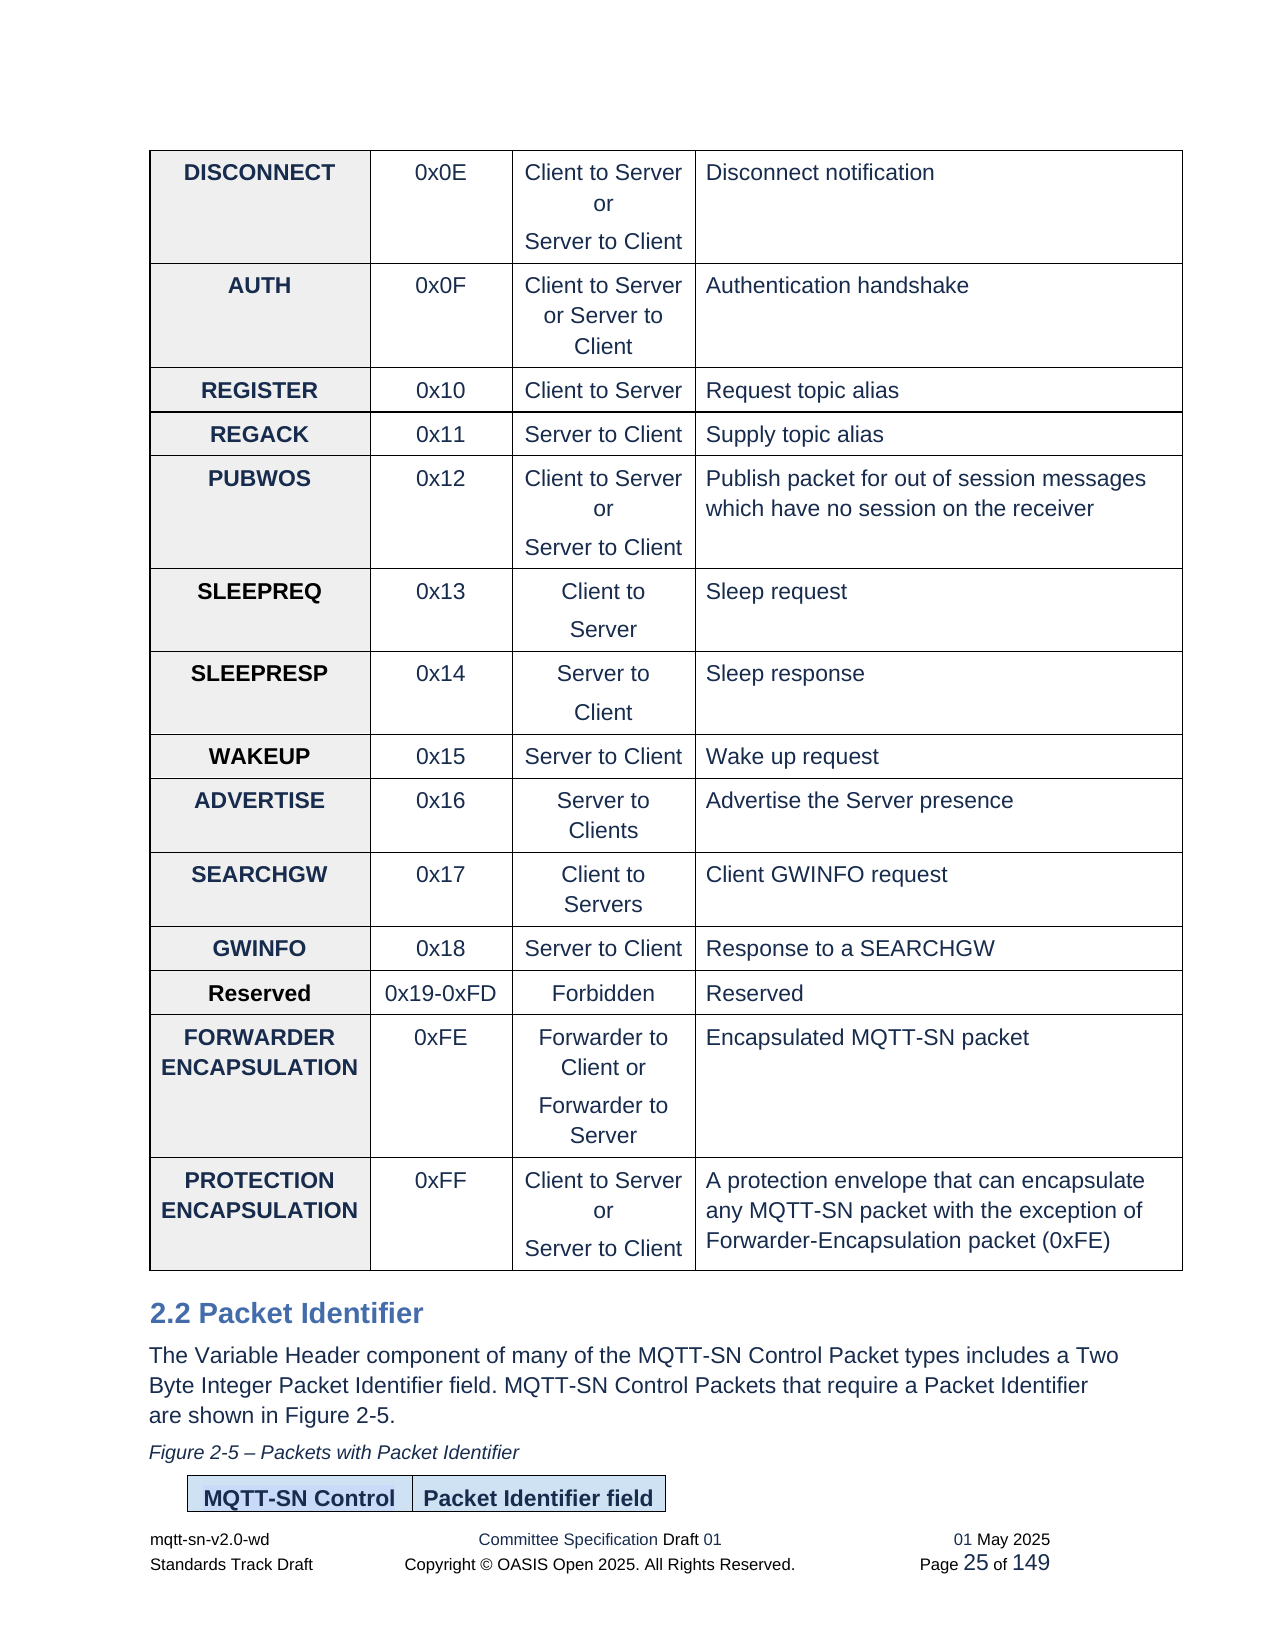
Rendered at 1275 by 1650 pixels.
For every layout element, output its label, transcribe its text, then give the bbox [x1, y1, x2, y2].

table_cell WAKEUP [151, 735, 370, 777]
table_cell 0x19-0xFD [371, 971, 512, 1014]
table_cell 0x0F [371, 264, 512, 367]
table_cell A protection envelope that can encapsulate any MQTT-SN packet with the exception of Forwarder-Encapsulation packet (0xFE) [696, 1158, 1182, 1270]
table_cell 0x10 [371, 368, 512, 411]
table_cell 0xFE [371, 1015, 512, 1157]
table_cell SLEEPRESP [151, 652, 370, 733]
table_cell Server to Client [513, 927, 695, 970]
table_cell 0x11 [371, 413, 512, 455]
table_cell 0x12 [371, 456, 512, 568]
table_cell 0xFF [371, 1158, 512, 1270]
table_cell Advertise the Server presence [696, 779, 1182, 852]
table_cell PUBWOS [151, 456, 370, 568]
table_cell Client to Server or Server to Client [513, 151, 695, 263]
table_cell 0x15 [371, 735, 512, 777]
subtitle 2.2 Packet Identifier [150, 1296, 1124, 1329]
table_header MQTT-SN Control [188, 1476, 412, 1511]
table_cell Authentication handshake [696, 264, 1182, 367]
table_cell Sleep response [696, 652, 1182, 733]
table_cell Response to a SEARCHGW [696, 927, 1182, 970]
table_cell Wake up request [696, 735, 1182, 777]
table_cell 0x16 [371, 779, 512, 852]
table_cell Publish packet for out of session messages which have no session on the receiver [696, 456, 1182, 568]
text The Variable Header component of many of the MQTT-SN Control Packet types includes a Two Byte Integer Packet Identifier field. MQTT-SN Control Packets that require a Packet Identifier are shown in Figure 2-5. [148, 1342, 1124, 1429]
table_cell Supply topic alias [696, 413, 1182, 455]
table_cell Forwarder to Client or Forwarder to Server [513, 1015, 695, 1157]
table_cell 0x13 [371, 569, 512, 651]
table_cell 0x18 [371, 927, 512, 970]
table_cell Server to Clients [513, 779, 695, 852]
table_cell Reserved [151, 971, 370, 1014]
table_cell Reserved [696, 971, 1182, 1014]
table_cell ADVERTISE [151, 779, 370, 852]
table_cell Client to Server or Server to Client [513, 264, 695, 367]
table_cell REGACK [151, 413, 370, 455]
table_cell Client GWINFO request [696, 853, 1182, 926]
table_cell Client to Server [513, 368, 695, 411]
text Figure 2-5 – Packets with Packet Identifier [148, 1441, 1124, 1464]
table_cell Client to Servers [513, 853, 695, 926]
table_cell Server to Client [513, 413, 695, 455]
table_cell FORWARDER ENCAPSULATION [151, 1015, 370, 1157]
table_cell Request topic alias [696, 368, 1182, 411]
table_cell Client to Server or Server to Client [513, 456, 695, 568]
table_cell Disconnect notification [696, 151, 1182, 263]
table_cell GWINFO [151, 927, 370, 970]
table_cell 0x17 [371, 853, 512, 926]
table_cell Forbidden [513, 971, 695, 1014]
table_cell 0x0E [371, 151, 512, 263]
table_cell Encapsulated MQTT-SN packet [696, 1015, 1182, 1157]
table_cell Server to Client [513, 652, 695, 733]
table_cell DISCONNECT [151, 151, 370, 263]
table_header Packet Identifier field [413, 1476, 665, 1511]
table_cell REGISTER [151, 368, 370, 411]
table_cell PROTECTION ENCAPSULATION [151, 1158, 370, 1270]
table_cell AUTH [151, 264, 370, 367]
table_cell Sleep request [696, 569, 1182, 651]
table_cell 0x14 [371, 652, 512, 733]
table_cell Client to Server [513, 569, 695, 651]
table_cell Client to Server or Server to Client [513, 1158, 695, 1270]
table_cell SEARCHGW [151, 853, 370, 926]
table_cell SLEEPREQ [151, 569, 370, 651]
table_cell Server to Client [513, 735, 695, 777]
